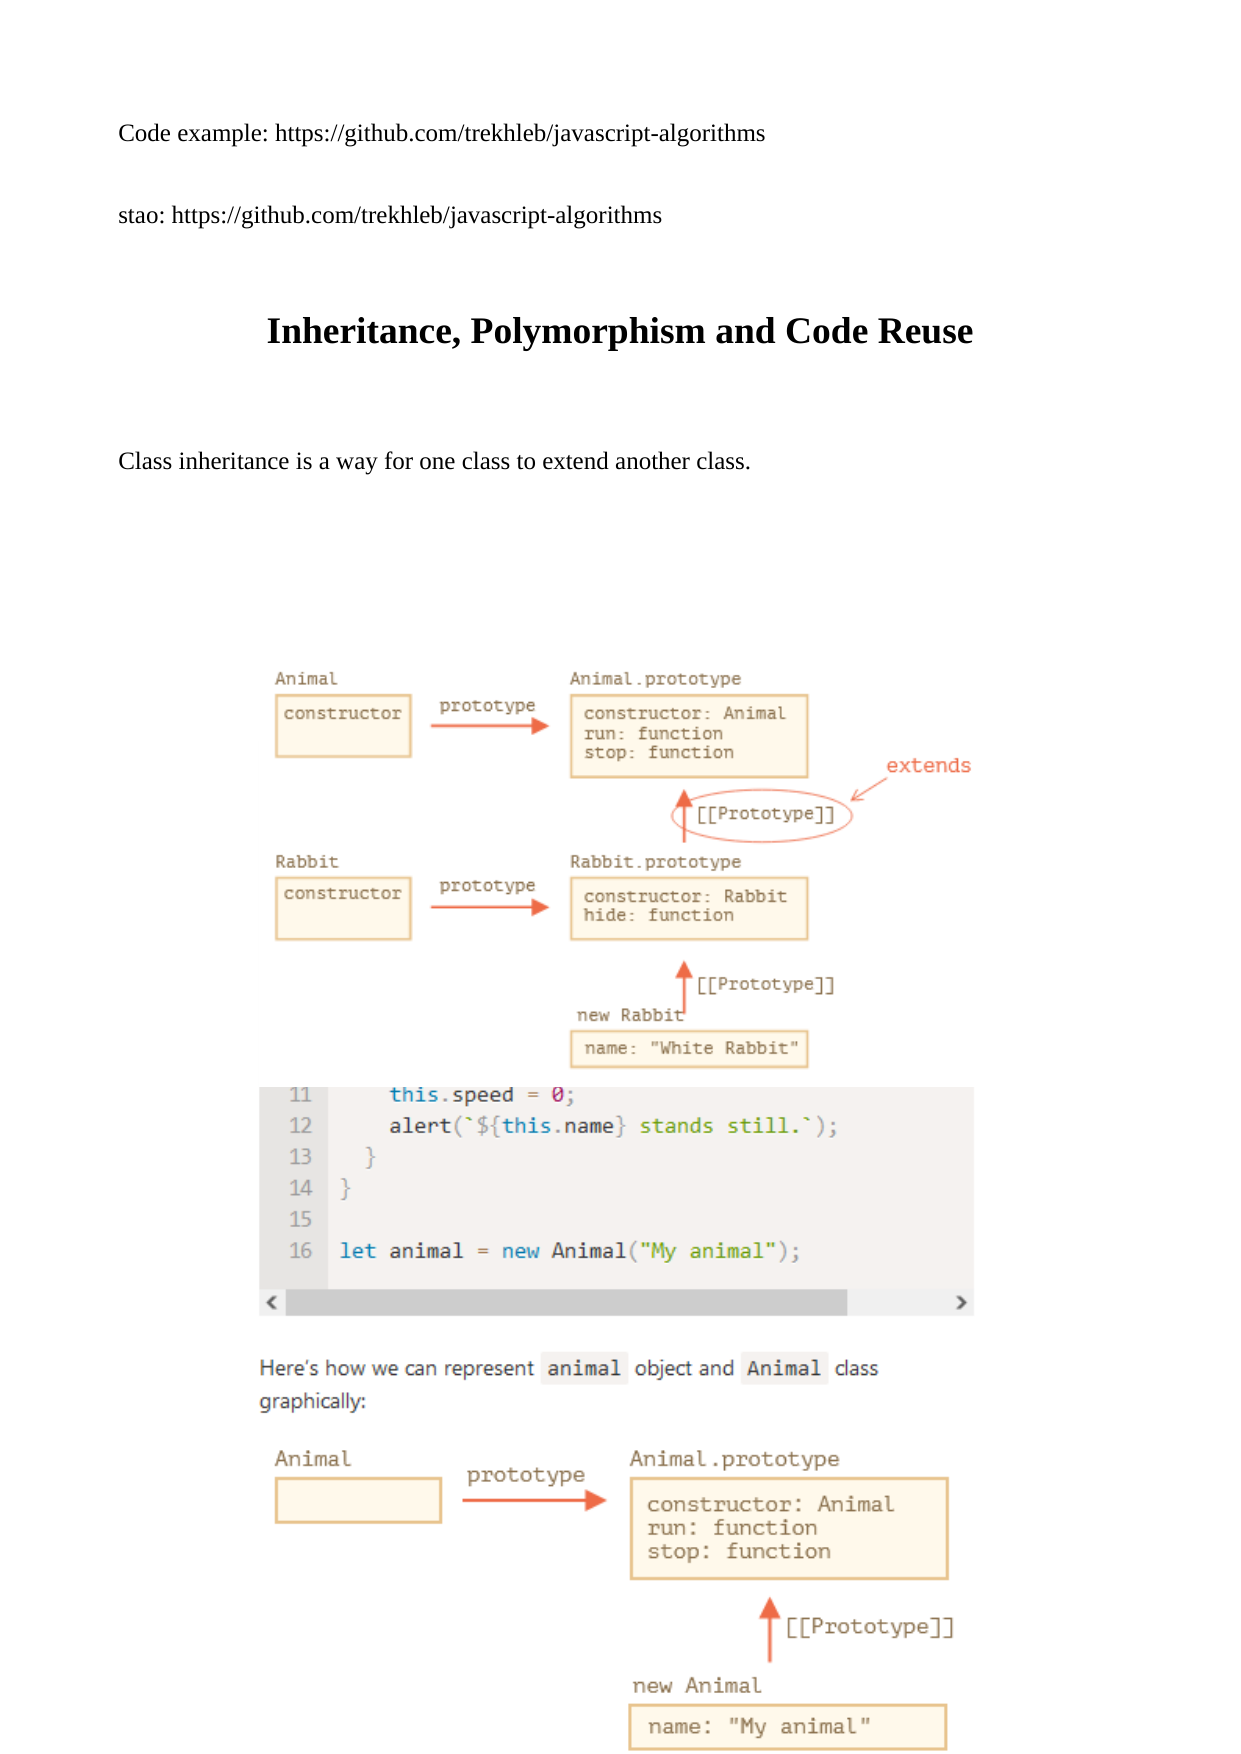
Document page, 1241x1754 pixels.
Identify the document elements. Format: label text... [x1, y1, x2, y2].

picture [247, 652, 993, 1754]
text Class inheritance is a way for one class to extend another class. [118, 446, 1122, 475]
subtitle Inheritance, Polymorphism and Code Reuse [118, 308, 1122, 351]
text Code example: https://github.com/trekhleb/javascript-algorithms [118, 118, 1122, 147]
text stao: https://github.com/trekhleb/javascript-algorithms [118, 201, 1122, 229]
